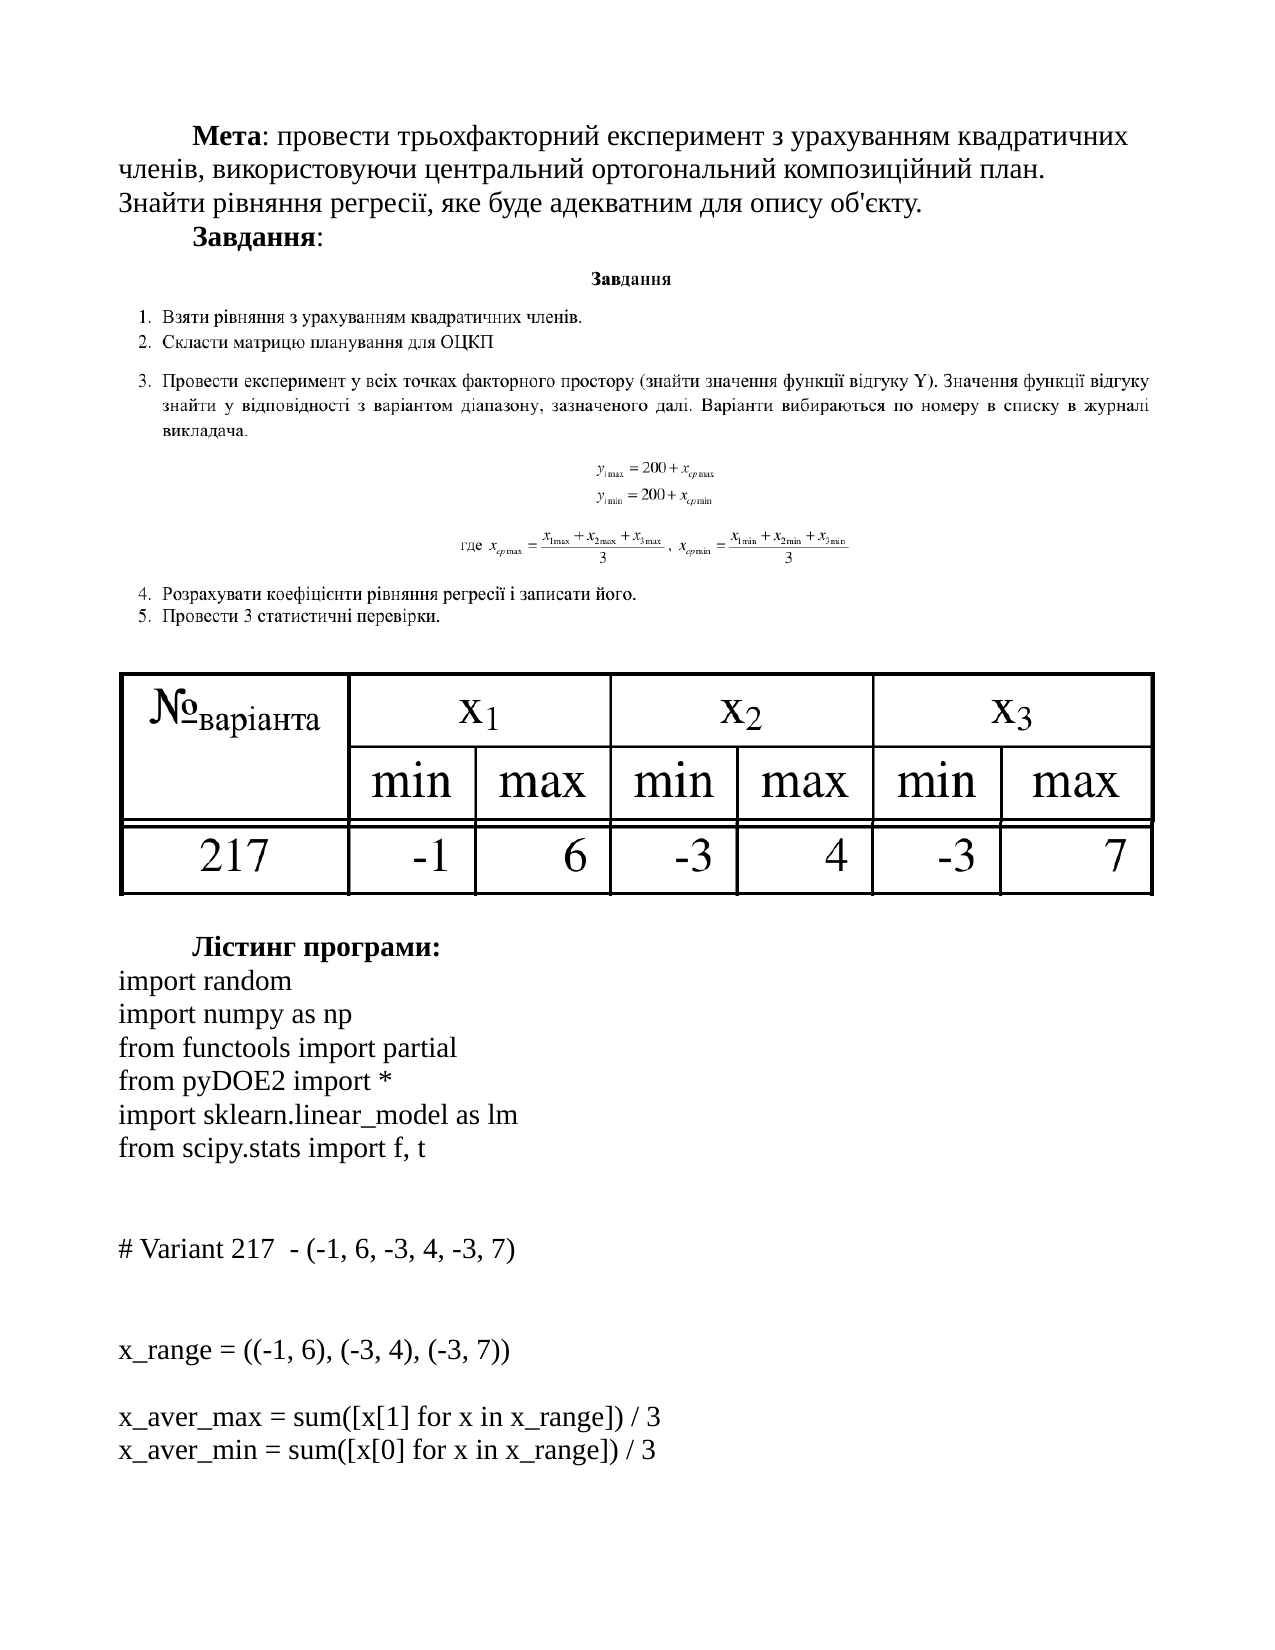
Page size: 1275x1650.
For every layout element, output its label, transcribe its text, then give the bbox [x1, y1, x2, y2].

text Знайти рівняння регресії, яке буде адекватним для опису об'єкту. [118, 185, 1157, 219]
text x_range = ((-1, 6), (-3, 4), (-3, 7)) [118, 1332, 1157, 1365]
text x_aver_max = sum([x[1] for x in x_range]) / 3 [118, 1399, 1157, 1432]
text Лістинг програми: [118, 929, 1157, 963]
text # Variant 217 - (-1, 6, -3, 4, -3, 7) [118, 1231, 1157, 1265]
text from scipy.stats import f, t [118, 1131, 1157, 1164]
text x_aver_min = sum([x[0] for x in x_range]) / 3 [118, 1432, 1157, 1466]
picture [118, 265, 1157, 896]
text import random [118, 963, 1157, 996]
text import numpy as np [118, 996, 1157, 1030]
text from pyDOE2 import * [118, 1063, 1157, 1097]
text Завдання: [118, 219, 1157, 252]
text import sklearn.linear_model as lm [118, 1097, 1157, 1131]
text Мета: провести трьохфакторний експеримент з урахуванням квадратичних членів, використовуючи центральний ортогональний композиційний план. [118, 118, 1157, 185]
text from functools import partial [118, 1030, 1157, 1063]
